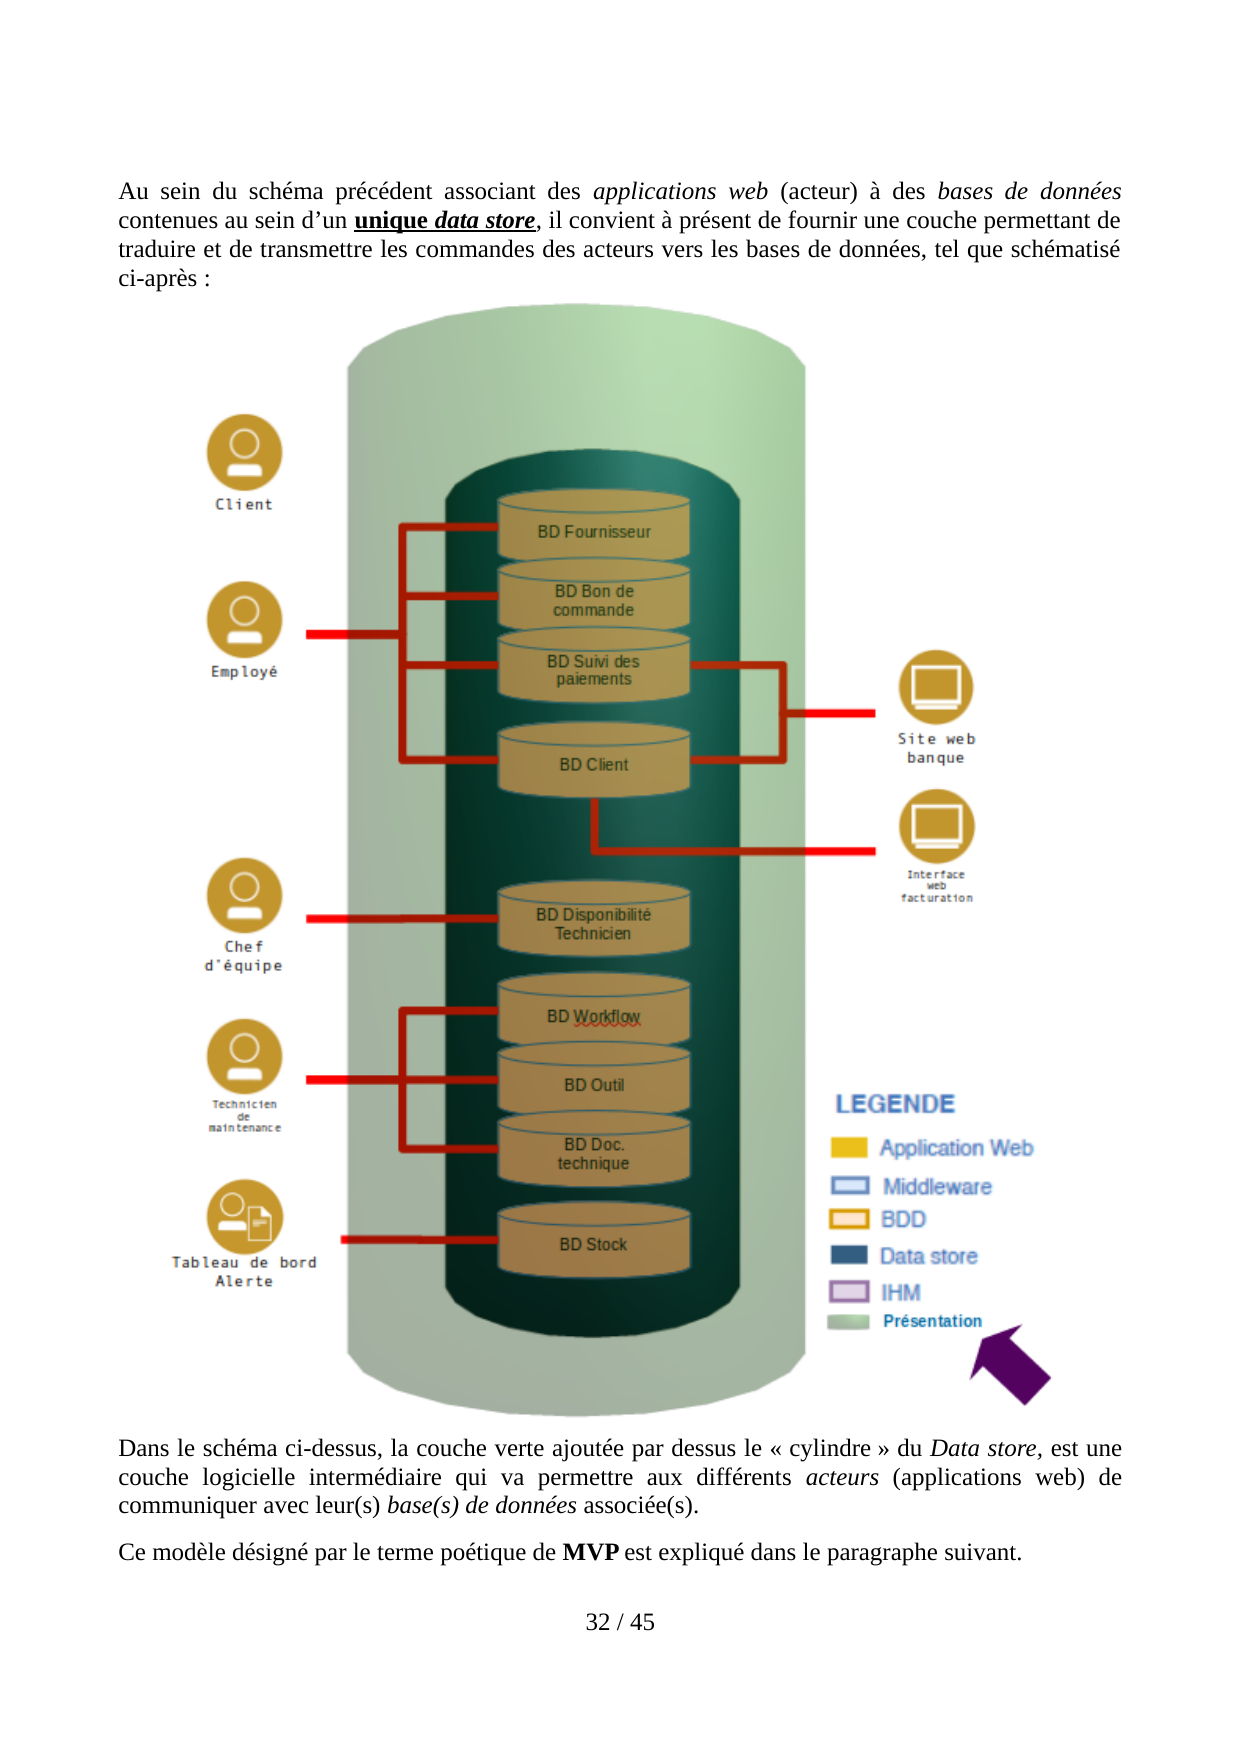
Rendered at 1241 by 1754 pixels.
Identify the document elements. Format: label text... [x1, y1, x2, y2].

text Au sein du schéma précédent associant des applications web (acteur) à des bases de données contenues au sein d’un unique data store, il convient à présent de fournir une couche permettant de traduire et de transmettre les commandes des acteurs vers les bases de données, tel que schématisé ci-après : [118, 176, 1122, 291]
picture [164, 291, 1076, 1421]
text Ce modèle désigné par le terme poétique de MVP est expliqué dans le paragraphe suivant. [118, 1537, 1122, 1566]
text Dans le schéma ci-dessus, la couche verte ajoutée par dessus le « cylindre » du Data store, est une couche logicielle intermédiaire qui va permettre aux différents acteurs (applications web) de communiquer avec leur(s) base(s) de données associée(s). [118, 1433, 1122, 1519]
